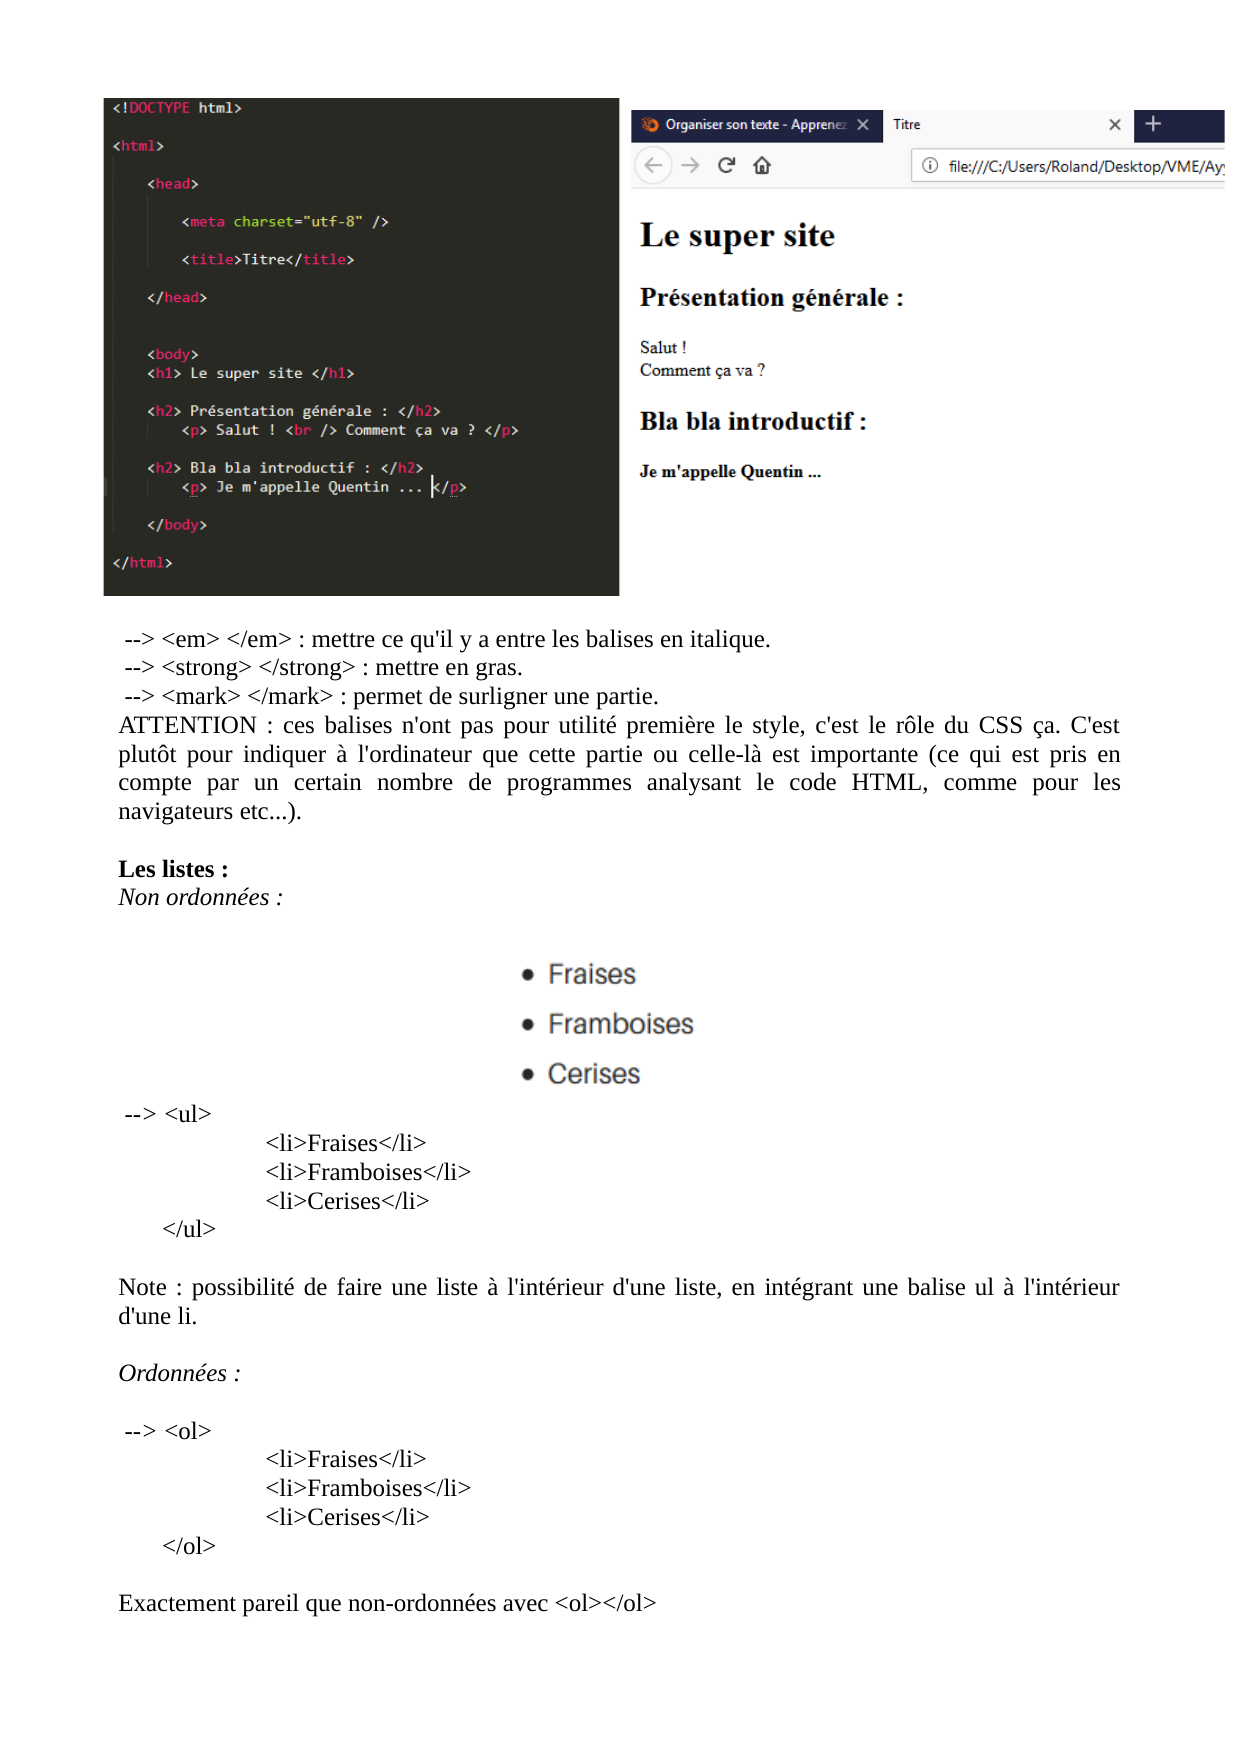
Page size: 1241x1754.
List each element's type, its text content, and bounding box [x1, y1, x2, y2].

text <li>Fraises</li> [118, 1128, 1122, 1157]
text <li>Framboises</li> [118, 1157, 1122, 1186]
text <li>Fraises</li> [118, 1444, 1122, 1473]
text --> <strong> </strong> : mettre en gras. [118, 652, 1122, 681]
text --> <em> </em> : mettre ce qu'il y a entre les balises en italique. [118, 624, 1122, 652]
text Les listes : [118, 854, 1122, 882]
text Note : possibilité de faire une liste à l'intérieur d'une liste, en intégrant une balise ul à l'intérieur d'une li. [118, 1272, 1122, 1329]
text Non ordonnées : [118, 882, 1122, 911]
text <li>Cerises</li> [118, 1186, 1122, 1214]
text --> <ol> [118, 1416, 1122, 1444]
text <li>Framboises</li> [118, 1473, 1122, 1502]
text ATTENTION : ces balises n'ont pas pour utilité première le style, c'est le rôle du CSS ça. C'est plutôt pour indiquer à l'ordinateur que cette partie ou celle-là est importante (ce qui est pris en compte par un certain nombre de programmes analysant le code HTML, comme pour les navigateurs etc...). [118, 710, 1122, 825]
text Exactement pareil que non-ordonnées avec <ol></ol> [118, 1588, 1122, 1617]
text </ul> [118, 1214, 1122, 1243]
text --> <ul> [118, 940, 1122, 1128]
text <li>Cerises</li> [118, 1502, 1122, 1531]
text Ordonnées : [118, 1358, 1122, 1387]
text --> <mark> </mark> : permet de surligner une partie. [118, 681, 1122, 710]
text </ol> [118, 1531, 1122, 1559]
